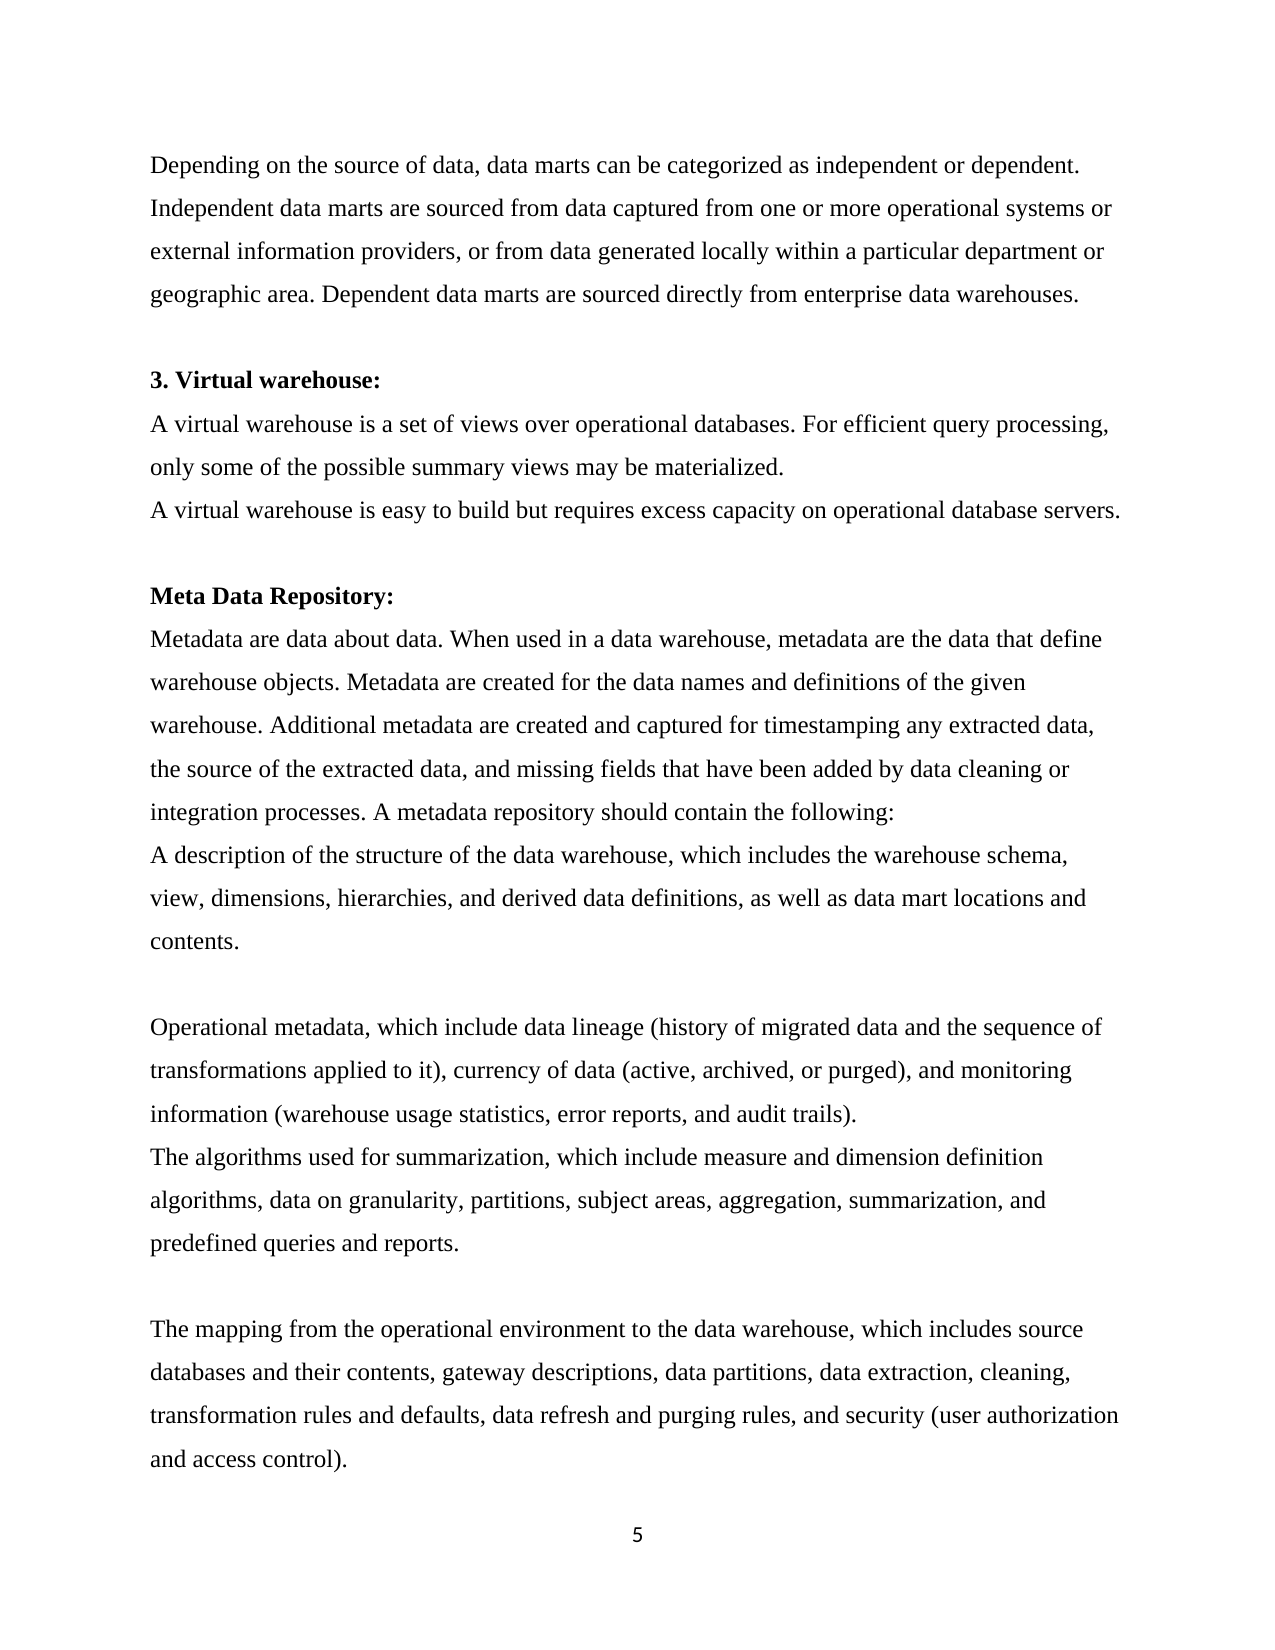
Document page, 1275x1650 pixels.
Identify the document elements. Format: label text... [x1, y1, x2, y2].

text Depending on the source of data, data marts can be categorized as independent or dependent. Independent data marts are sourced from data captured from one or more operational systems or external information providers, or from data generated locally within a particular department or geographic area. Dependent data marts are sourced directly from enterprise data warehouses. [150, 150, 1125, 308]
text The algorithms used for summarization, which include measure and dimension definition algorithms, data on granularity, partitions, subject areas, aggregation, summarization, and predefined queries and reports. [150, 1142, 1125, 1257]
text A virtual warehouse is easy to build but requires excess capacity on operational database servers. [150, 495, 1125, 524]
text 3. Virtual warehouse: [150, 366, 1125, 394]
text The mapping from the operational environment to the data warehouse, which includes source databases and their contents, gateway descriptions, data partitions, data extraction, cleaning, transformation rules and defaults, data refresh and purging rules, and security (user authorization and access control). [150, 1314, 1125, 1472]
text A virtual warehouse is a set of views over operational databases. For efficient query processing, only some of the possible summary views may be materialized. [150, 409, 1125, 481]
text A description of the structure of the data warehouse, which includes the warehouse schema, view, dimensions, hierarchies, and derived data definitions, as well as data mart locations and contents. [150, 840, 1125, 955]
text Operational metadata, which include data lineage (history of migrated data and the sequence of transformations applied to it), currency of data (active, archived, or purged), and monitoring information (warehouse usage statistics, error reports, and audit trails). [150, 1012, 1125, 1127]
text Metadata are data about data. When used in a data warehouse, metadata are the data that define warehouse objects. Metadata are created for the data names and definitions of the given warehouse. Additional metadata are created and captured for timestamping any extracted data, the source of the extracted data, and missing fields that have been added by data cleaning or integration processes. A metadata repository should contain the following: [150, 624, 1125, 826]
text Meta Data Repository: [150, 581, 1125, 610]
